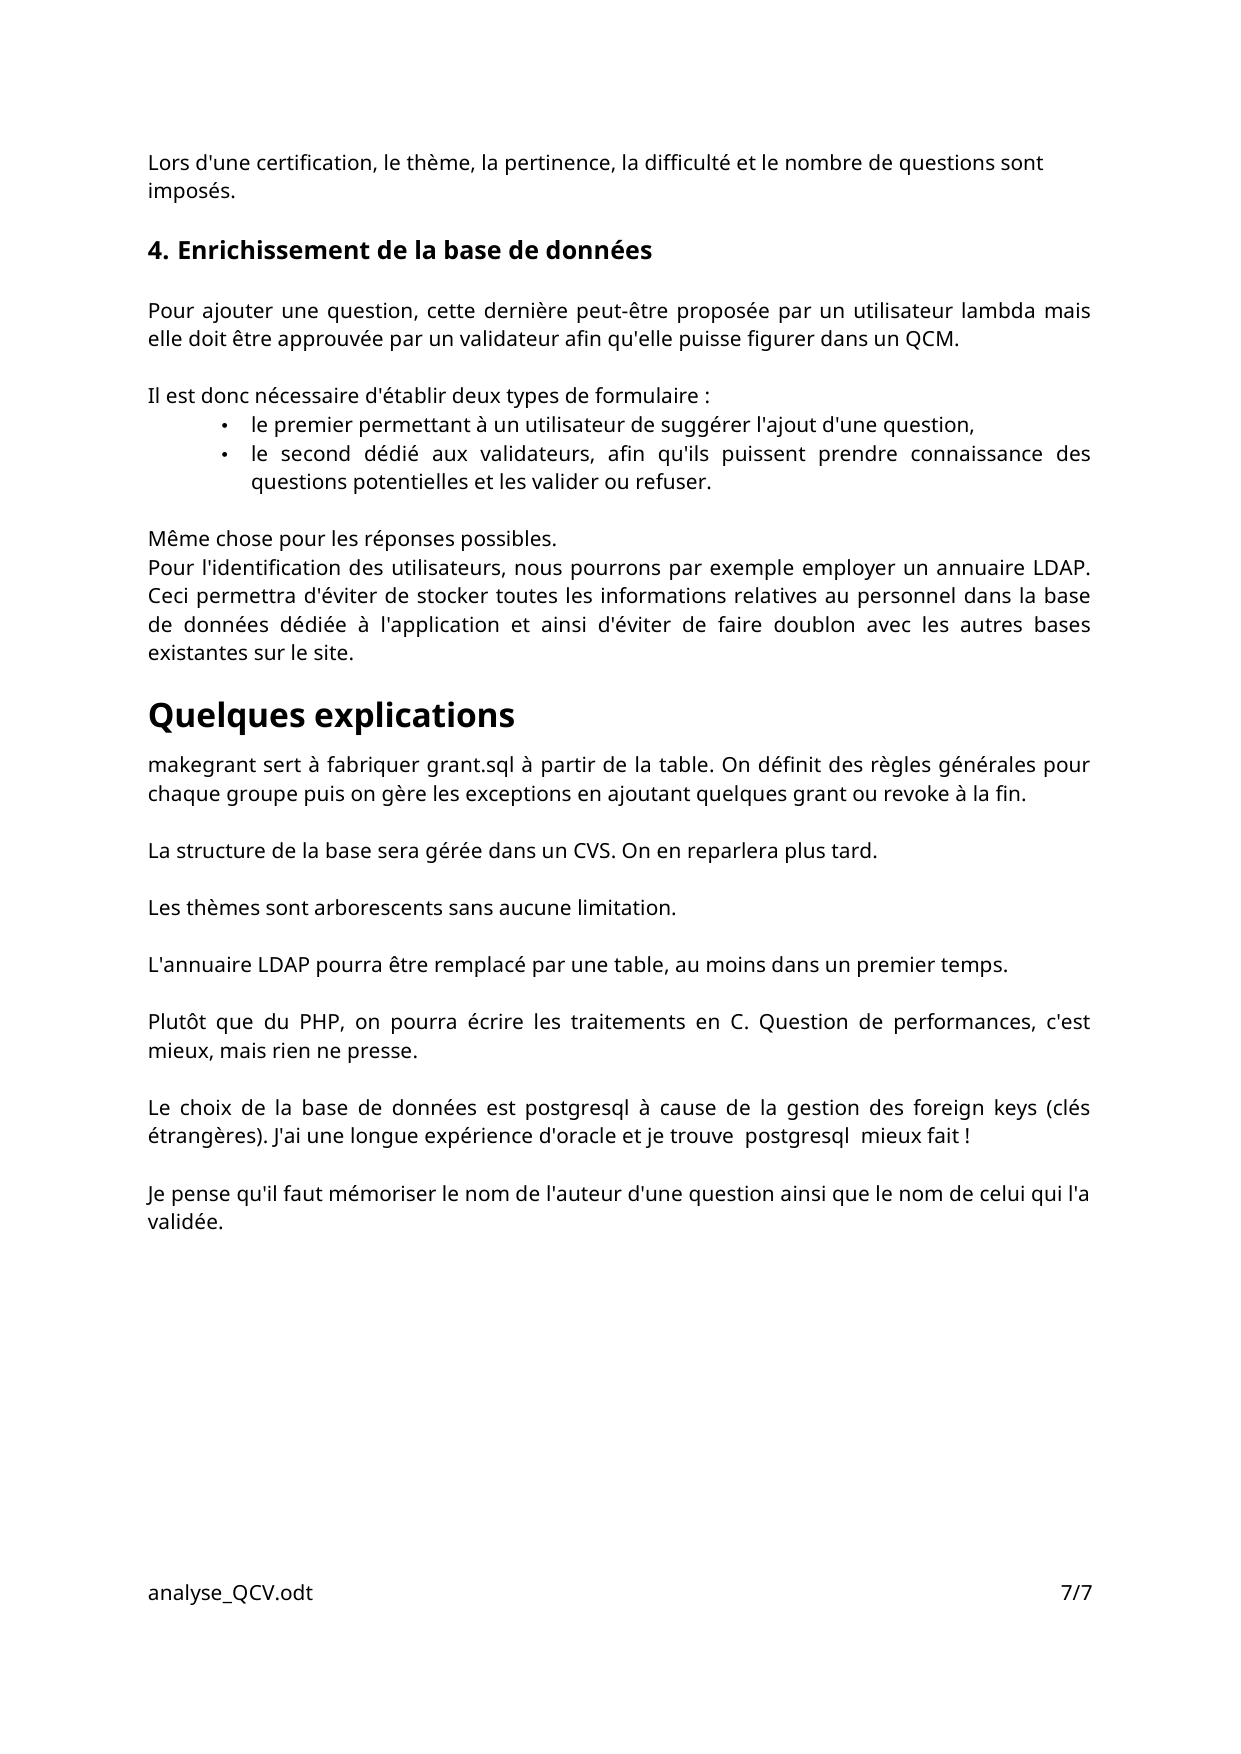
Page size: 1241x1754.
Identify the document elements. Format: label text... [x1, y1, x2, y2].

text Le choix de la base de données est postgresql à cause de la gestion des foreign keys (clés étrangères). J'ai une longue expérience d'oracle et je trouve postgresql mieux fait ! [148, 1093, 1092, 1150]
list le premier permettant à un utilisateur de suggérer l'ajout d'une question, [192, 410, 1092, 438]
text La structure de la base sera gérée dans un CVS. On en reparlera plus tard. [148, 836, 1092, 864]
list Enrichissement de la base de données [148, 233, 1092, 267]
text Les thèmes sont arborescents sans aucune limitation. [148, 893, 1092, 922]
text Lors d'une certification, le thème, la pertinence, la difficulté et le nombre de questions sont imposés. [148, 148, 1092, 205]
text Pour ajouter une question, cette dernière peut-être proposée par un utilisateur lambda mais elle doit être approuvée par un validateur afin qu'elle puisse figurer dans un QCM. [148, 296, 1092, 353]
text Même chose pour les réponses possibles. [148, 524, 1092, 553]
text Plutôt que du PHP, on pourra écrire les traitements en C. Question de performances, c'est mieux, mais rien ne presse. [148, 1007, 1092, 1064]
text makegrant sert à fabriquer grant.sql à partir de la table. On définit des règles générales pour chaque groupe puis on gère les exceptions en ajoutant quelques grant ou revoke à la fin. [148, 750, 1092, 807]
text L'annuaire LDAP pourra être remplacé par une table, au moins dans un premier temps. [148, 950, 1092, 979]
text Je pense qu'il faut mémoriser le nom de l'auteur d'une question ainsi que le nom de celui qui l'a validée. [148, 1178, 1092, 1236]
subtitle Quelques explications [148, 692, 1092, 738]
text Pour l'identification des utilisateurs, nous pourrons par exemple employer un annuaire LDAP. Ceci permettra d'éviter de stocker toutes les informations relatives au personnel dans la base de données dédiée à l'application et ainsi d'éviter de faire doublon avec les autres bases existantes sur le site. [148, 553, 1092, 667]
text Il est donc nécessaire d'établir deux types de formulaire : [148, 381, 1092, 410]
list le second dédié aux validateurs, afin qu'ils puissent prendre connaissance des questions potentielles et les valider ou refuser. [192, 438, 1092, 496]
